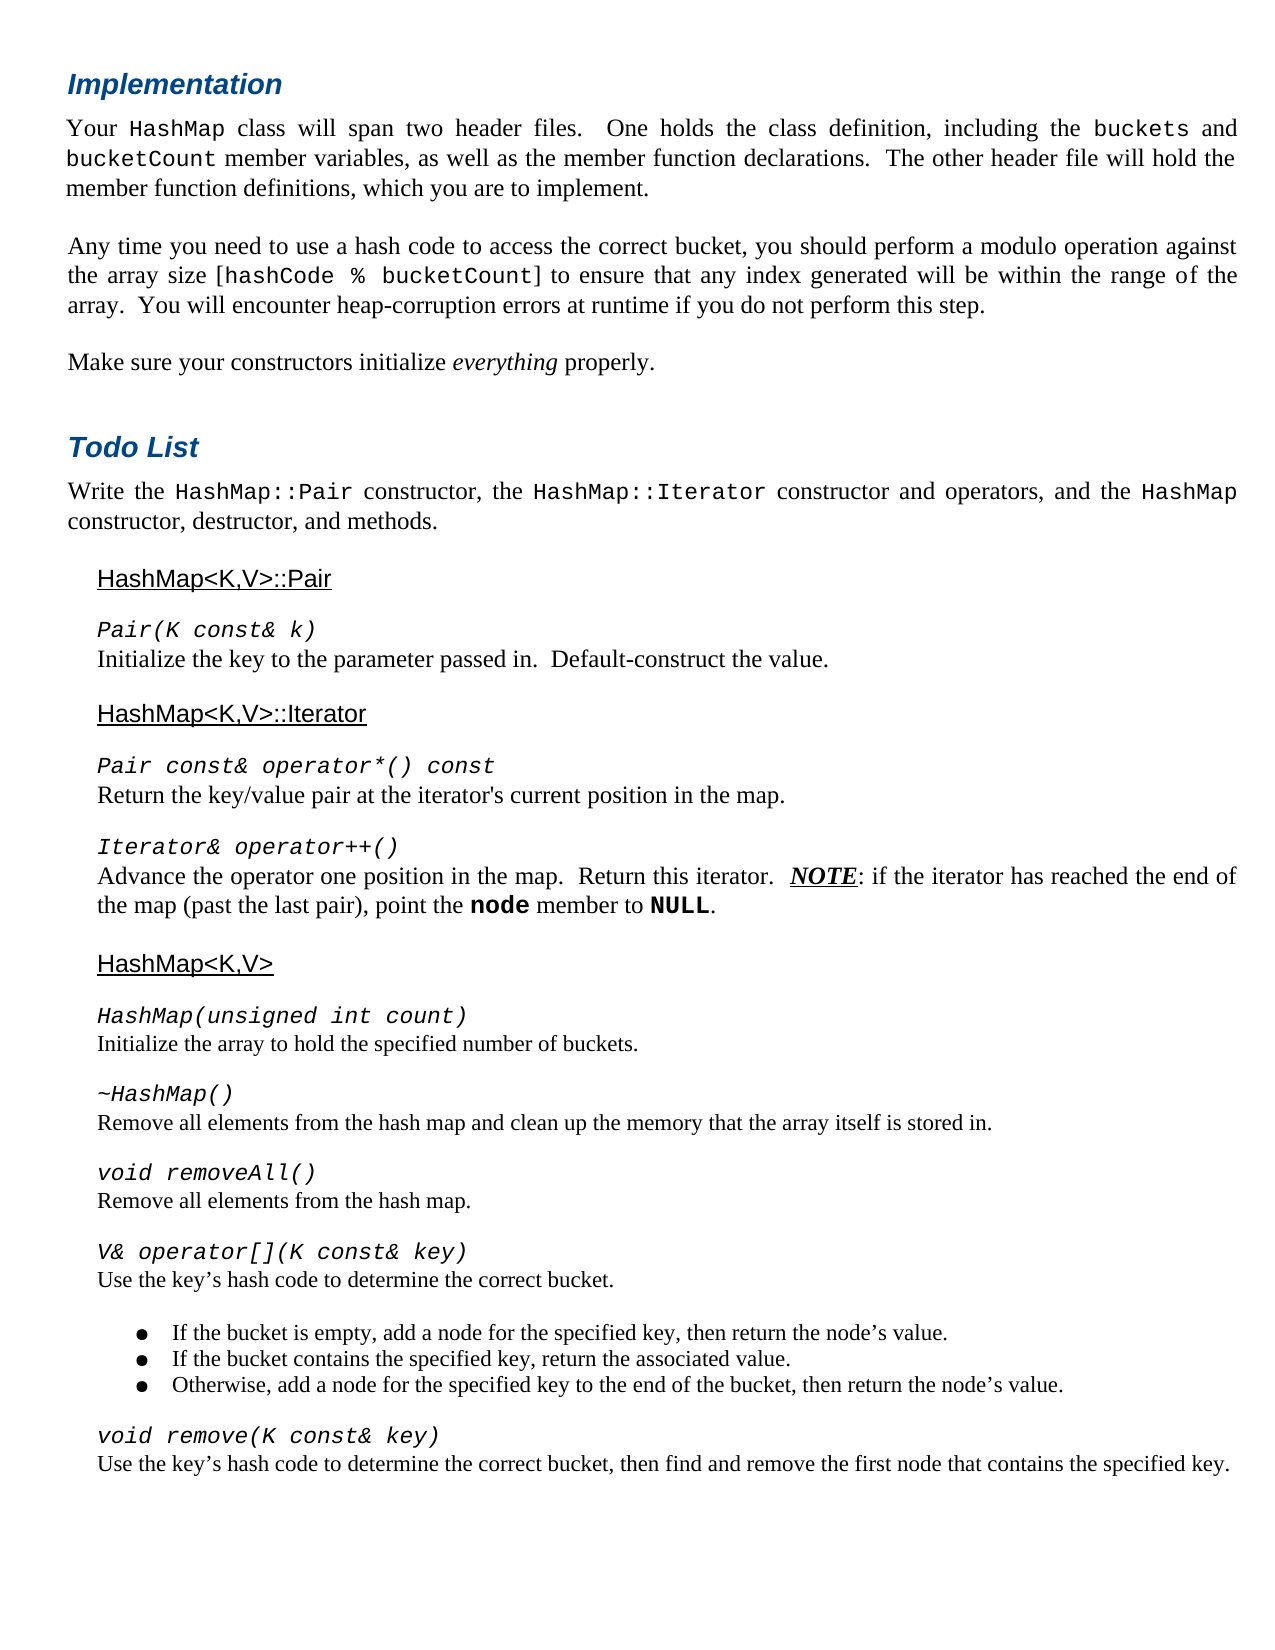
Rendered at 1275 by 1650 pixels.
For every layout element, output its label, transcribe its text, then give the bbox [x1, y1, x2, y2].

text Initialize the key to the parameter passed in. Default-construct the value. [97, 644, 1237, 673]
list If the bucket contains the specified key, return the associated value. [134, 1345, 1237, 1371]
text Any time you need to use a hash code to access the correct bucket, you should perform a modulo operation against the array size [hashCode % bucketCount] to ensure that any index generated will be within the range of the array. You will encounter heap-corruption errors at runtime if you do not perform this step. [67, 231, 1237, 319]
text Iterator& operator++() [97, 835, 1237, 861]
text Pair(K const& k) [97, 618, 1237, 644]
text Remove all elements from the hash map. [97, 1187, 1237, 1214]
text Your HashMap class will span two header files. One holds the class definition, including the buckets and bucketCount member variables, as well as the member function declarations. The other header file will hold the member function definitions, which you are to implement. [66, 113, 1237, 202]
text Use the key’s hash code to determine the correct bucket. [97, 1266, 1237, 1292]
text HashMap<K,V> [97, 949, 1237, 978]
text HashMap<K,V>::Pair [97, 564, 1237, 592]
text Remove all elements from the hash map and clean up the memory that the array itself is stored in. [97, 1109, 1237, 1135]
text Use the key’s hash code to determine the correct bucket, then find and remove the first node that contains the specified key. [97, 1450, 1237, 1476]
subtitle Todo List [67, 430, 1237, 463]
subtitle Implementation [67, 67, 1237, 101]
text HashMap(unsigned int count) [97, 1004, 1237, 1030]
text Make sure your constructors initialize everything properly. [67, 347, 1237, 376]
text Pair const& operator*() const [97, 754, 1237, 780]
text HashMap<K,V>::Iterator [97, 699, 1237, 728]
text Return the key/value pair at the iterator's current position in the map. [97, 780, 1237, 809]
text Advance the operator one position in the map. Return this iterator. NOTE: if the iterator has reached the end of the map (past the last pair), point the node member to NULL. [97, 861, 1237, 921]
text Write the HashMap::Pair constructor, the HashMap::Iterator constructor and operators, and the HashMap constructor, destructor, and methods. [67, 476, 1237, 535]
text Initialize the array to hold the specified number of buckets. [97, 1030, 1237, 1056]
text void remove(K const& key) [97, 1424, 1237, 1450]
list If the bucket is empty, add a node for the specified key, then return the node’s value. [134, 1319, 1237, 1345]
list Otherwise, add a node for the specified key to the end of the bucket, then return the node’s value. [134, 1371, 1237, 1398]
text void removeAll() [97, 1161, 1237, 1187]
text ~HashMap() [97, 1083, 1237, 1109]
text V& operator[](K const& key) [97, 1240, 1237, 1266]
